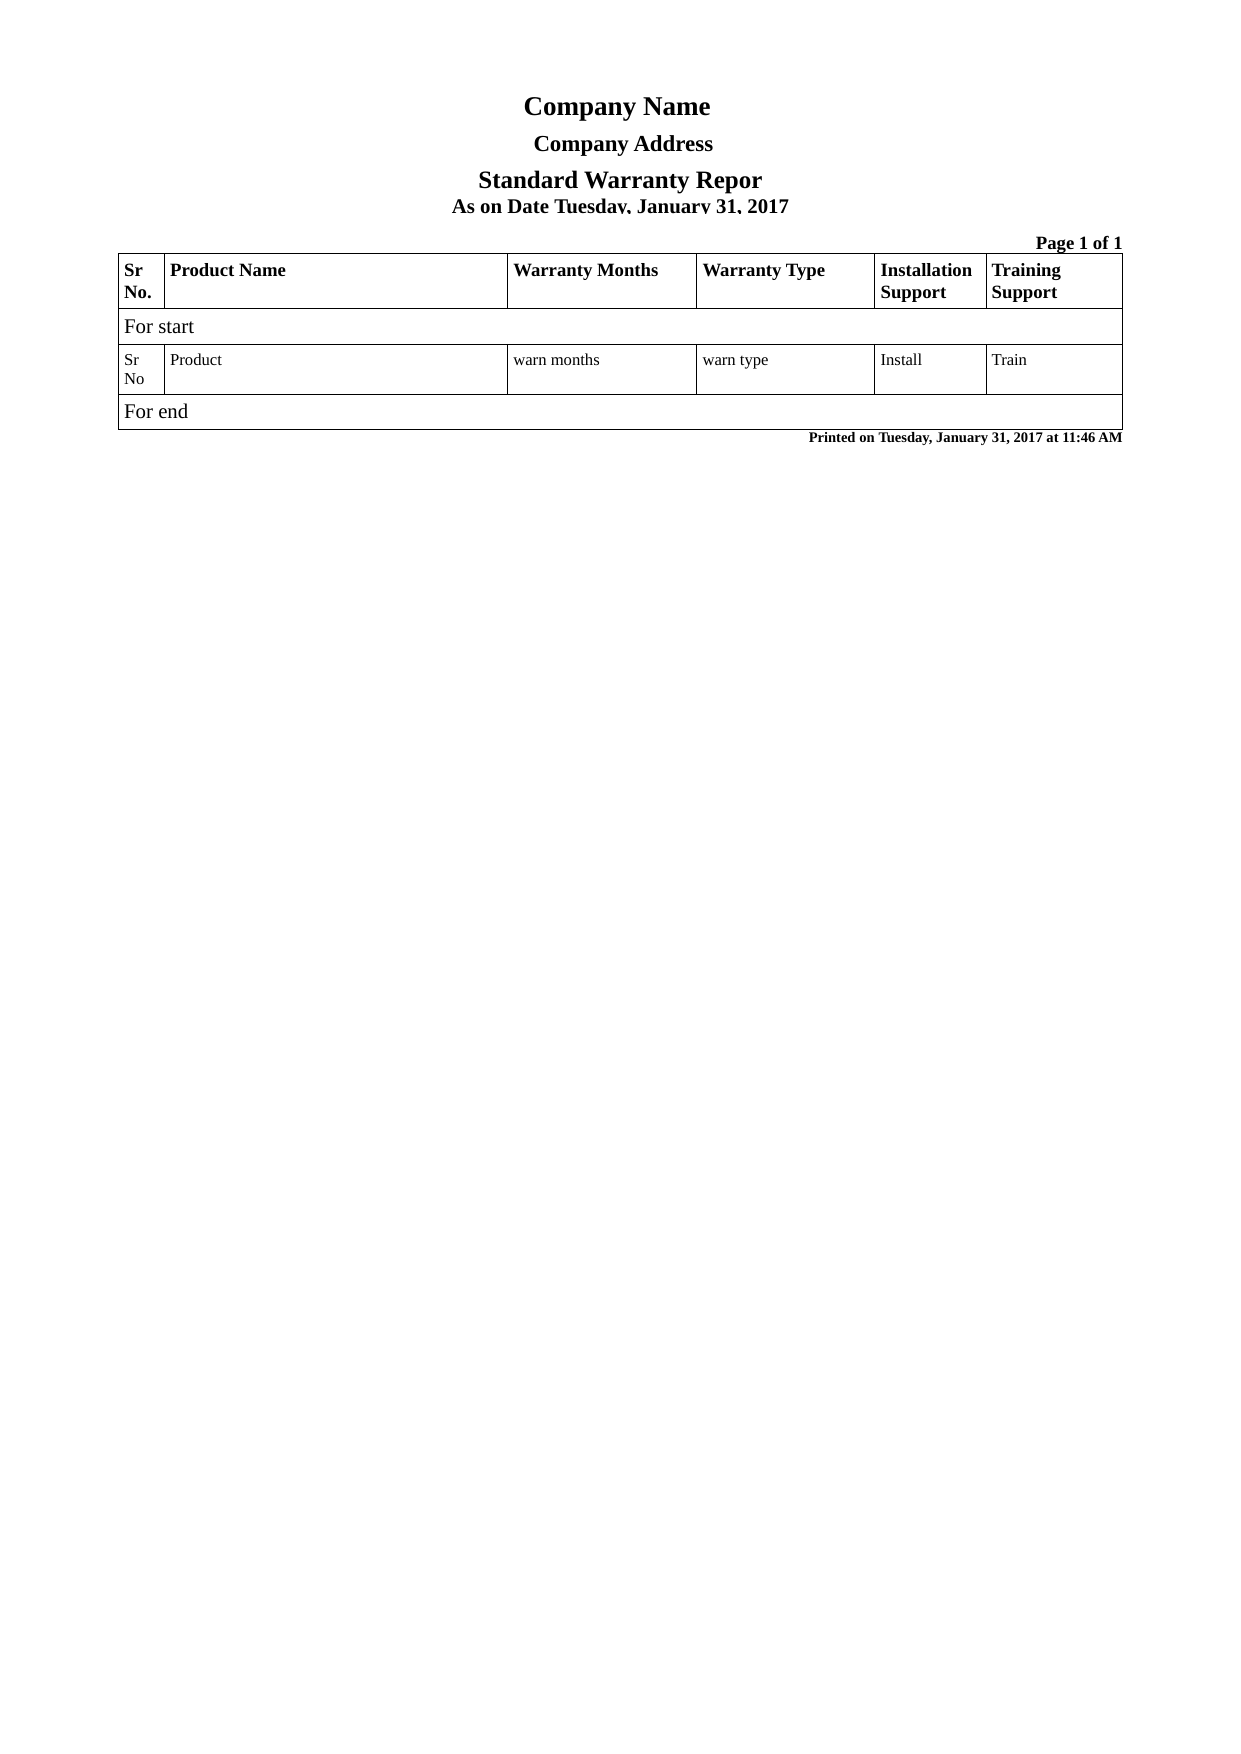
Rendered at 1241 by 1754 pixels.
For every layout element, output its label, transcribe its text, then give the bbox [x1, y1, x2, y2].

table_cell For end [119, 395, 1122, 429]
table_cell Sr No [119, 345, 164, 393]
table_cell Install [875, 345, 986, 393]
table_cell Train [987, 345, 1122, 393]
table_header Warranty Type [697, 254, 874, 308]
subtitle Page 1 of 1 [118, 232, 1122, 253]
table_cell For start [119, 309, 1122, 344]
table_header Installation Support [875, 254, 986, 308]
table_header Product Name [165, 254, 507, 308]
table_cell Product [165, 345, 507, 393]
table_header Warranty Months [508, 254, 696, 308]
table_header Training Support [987, 254, 1122, 308]
text Printed on Tuesday, January 31, 2017 at 11:46 AM [118, 430, 1122, 446]
table_header Sr No. [119, 254, 164, 308]
table_cell warn months [508, 345, 696, 393]
table_cell warn type [697, 345, 874, 393]
